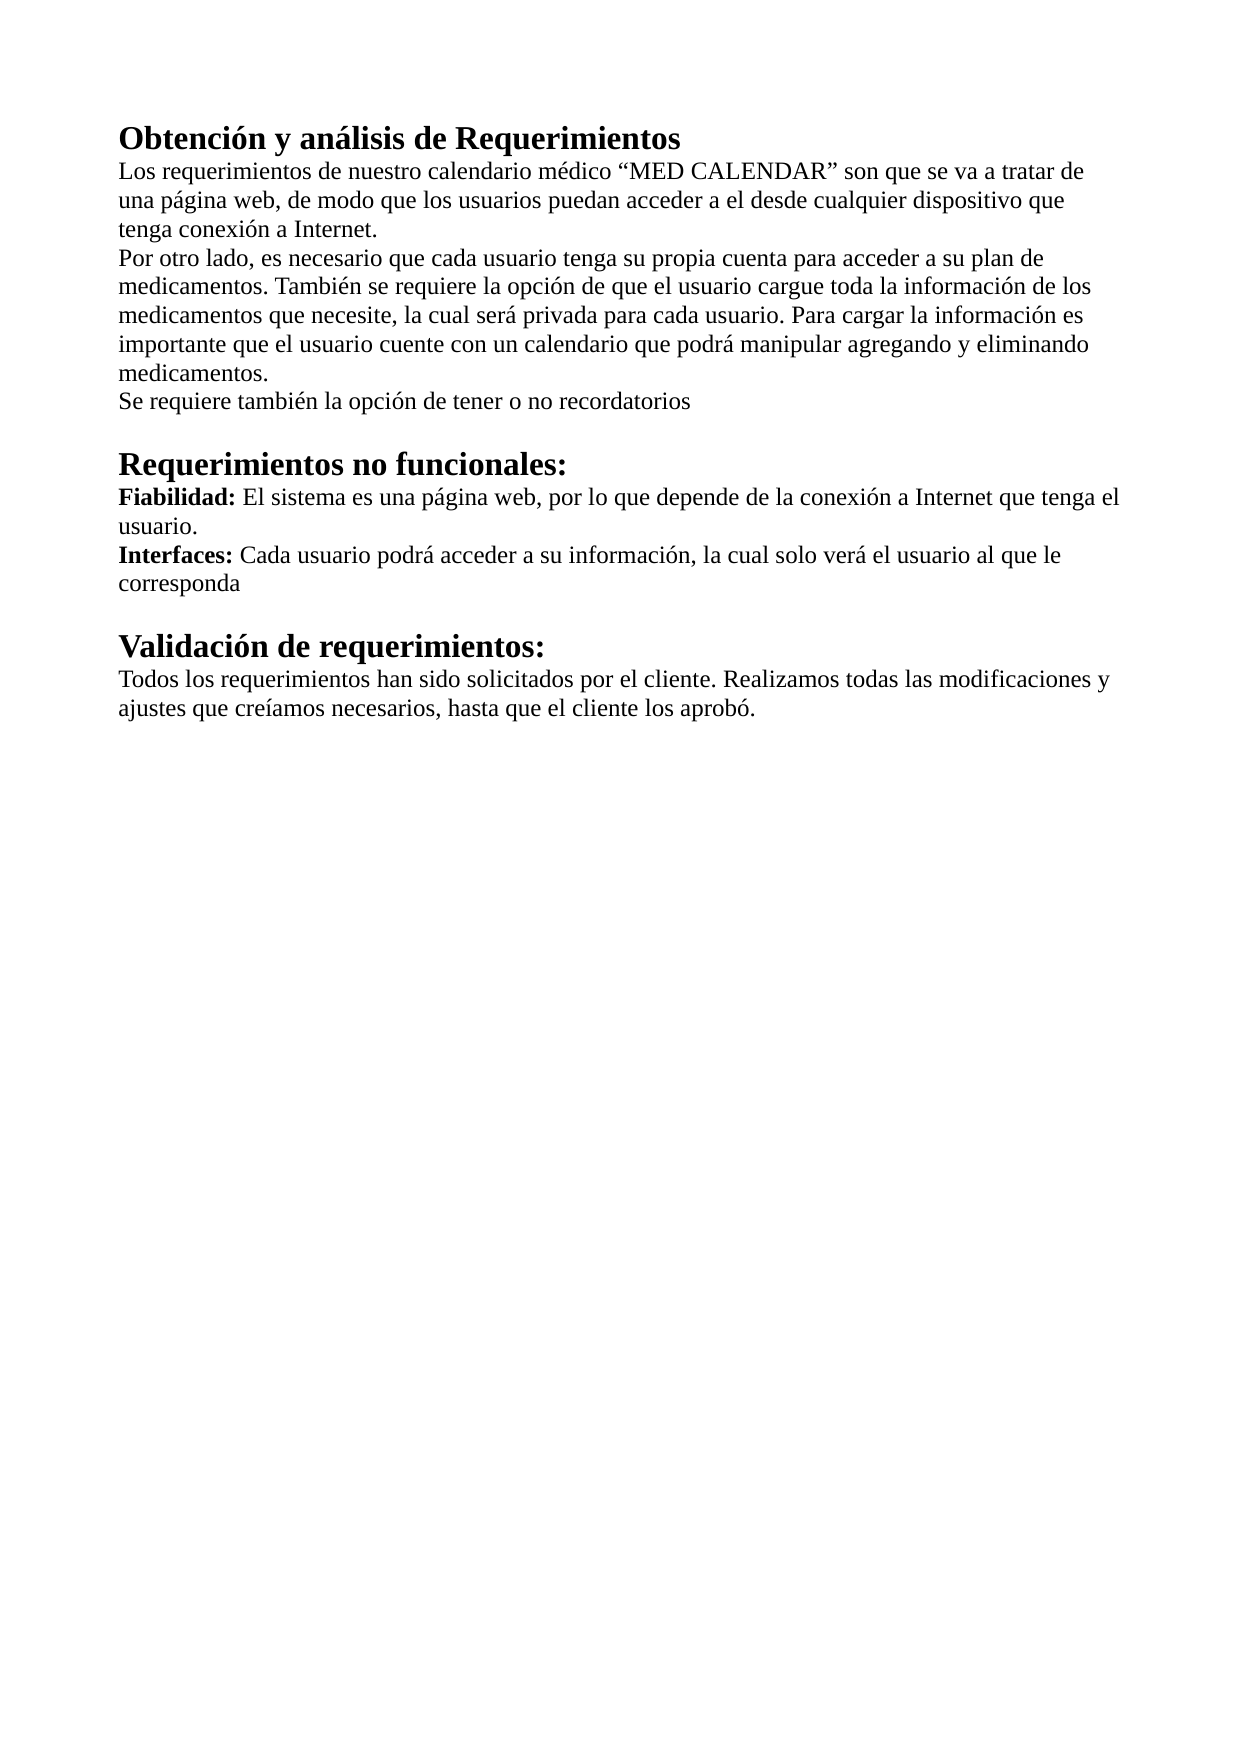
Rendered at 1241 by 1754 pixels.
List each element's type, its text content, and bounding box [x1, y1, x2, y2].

text Fiabilidad: El sistema es una página web, por lo que depende de la conexión a Internet que tenga el usuario. [118, 482, 1122, 540]
text Requerimientos no funcionales: [118, 444, 1122, 482]
text Validación de requerimientos: [118, 626, 1122, 664]
text Los requerimientos de nuestro calendario médico “MED CALENDAR” son que se va a tratar de una página web, de modo que los usuarios puedan acceder a el desde cualquier dispositivo que tenga conexión a Internet. [118, 156, 1122, 243]
text Interfaces: Cada usuario podrá acceder a su información, la cual solo verá el usuario al que le corresponda [118, 540, 1122, 597]
text Por otro lado, es necesario que cada usuario tenga su propia cuenta para acceder a su plan de medicamentos. También se requiere la opción de que el usuario cargue toda la información de los medicamentos que necesite, la cual será privada para cada usuario. Para cargar la información es importante que el usuario cuente con un calendario que podrá manipular agregando y eliminando medicamentos. [118, 243, 1122, 386]
text Obtención y análisis de Requerimientos [118, 118, 1122, 156]
text Todos los requerimientos han sido solicitados por el cliente. Realizamos todas las modificaciones y ajustes que creíamos necesarios, hasta que el cliente los aprobó. [118, 664, 1122, 722]
text Se requiere también la opción de tener o no recordatorios [118, 386, 1122, 415]
